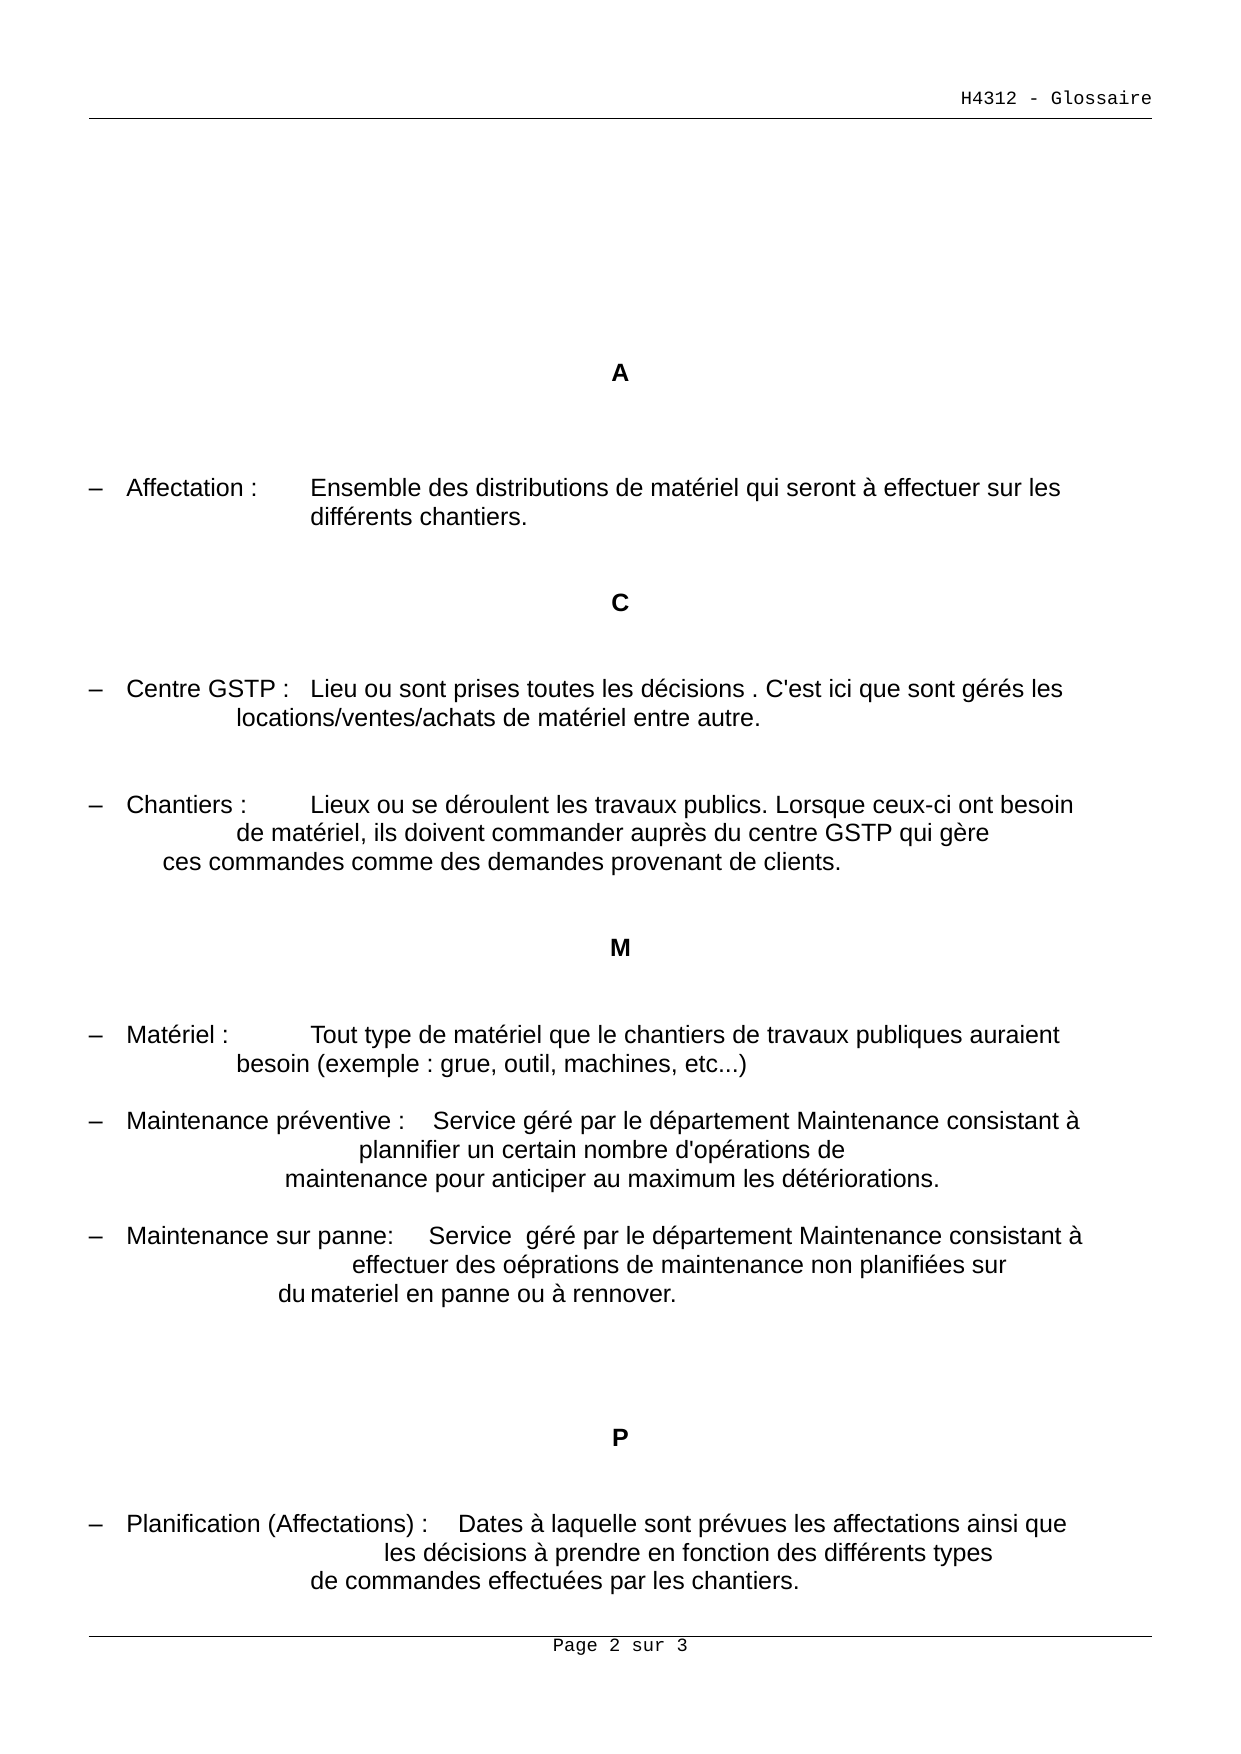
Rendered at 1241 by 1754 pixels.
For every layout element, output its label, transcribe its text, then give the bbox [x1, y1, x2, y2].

list Matériel : Tout type de matériel que le chantiers de travaux publiques auraient besoin (exemple : grue, outil, machines, etc...) [88, 1020, 1152, 1077]
text M [88, 933, 1152, 962]
text C [88, 588, 1152, 617]
list Centre GSTP : Lieu ou sont prises toutes les décisions . C'est ici que sont gérés les locations/ventes/achats de matériel entre autre. [88, 674, 1152, 732]
text P [88, 1422, 1152, 1451]
list Chantiers : Lieux ou se déroulent les travaux publics. Lorsque ceux-ci ont besoin de matériel, ils doivent commander auprès du centre GSTP qui gère ces commandes comme des demandes provenant de clients. [88, 789, 1152, 876]
list Maintenance préventive : Service géré par le département Maintenance consistant à plannifier un certain nombre d'opérations de maintenance pour anticiper au maximum les détériorations. [88, 1106, 1152, 1192]
text A [88, 358, 1152, 387]
list Maintenance sur panne: Service géré par le département Maintenance consistant à effectuer des oéprations de maintenance non planifiées sur du materiel en panne ou à rennover. [88, 1221, 1152, 1307]
list Planification (Affectations) : Dates à laquelle sont prévues les affectations ainsi que les décisions à prendre en fonction des différents types de commandes effectuées par les chantiers. [88, 1509, 1152, 1595]
list Affectation : Ensemble des distributions de matériel qui seront à effectuer sur les différents chantiers. [88, 473, 1152, 531]
